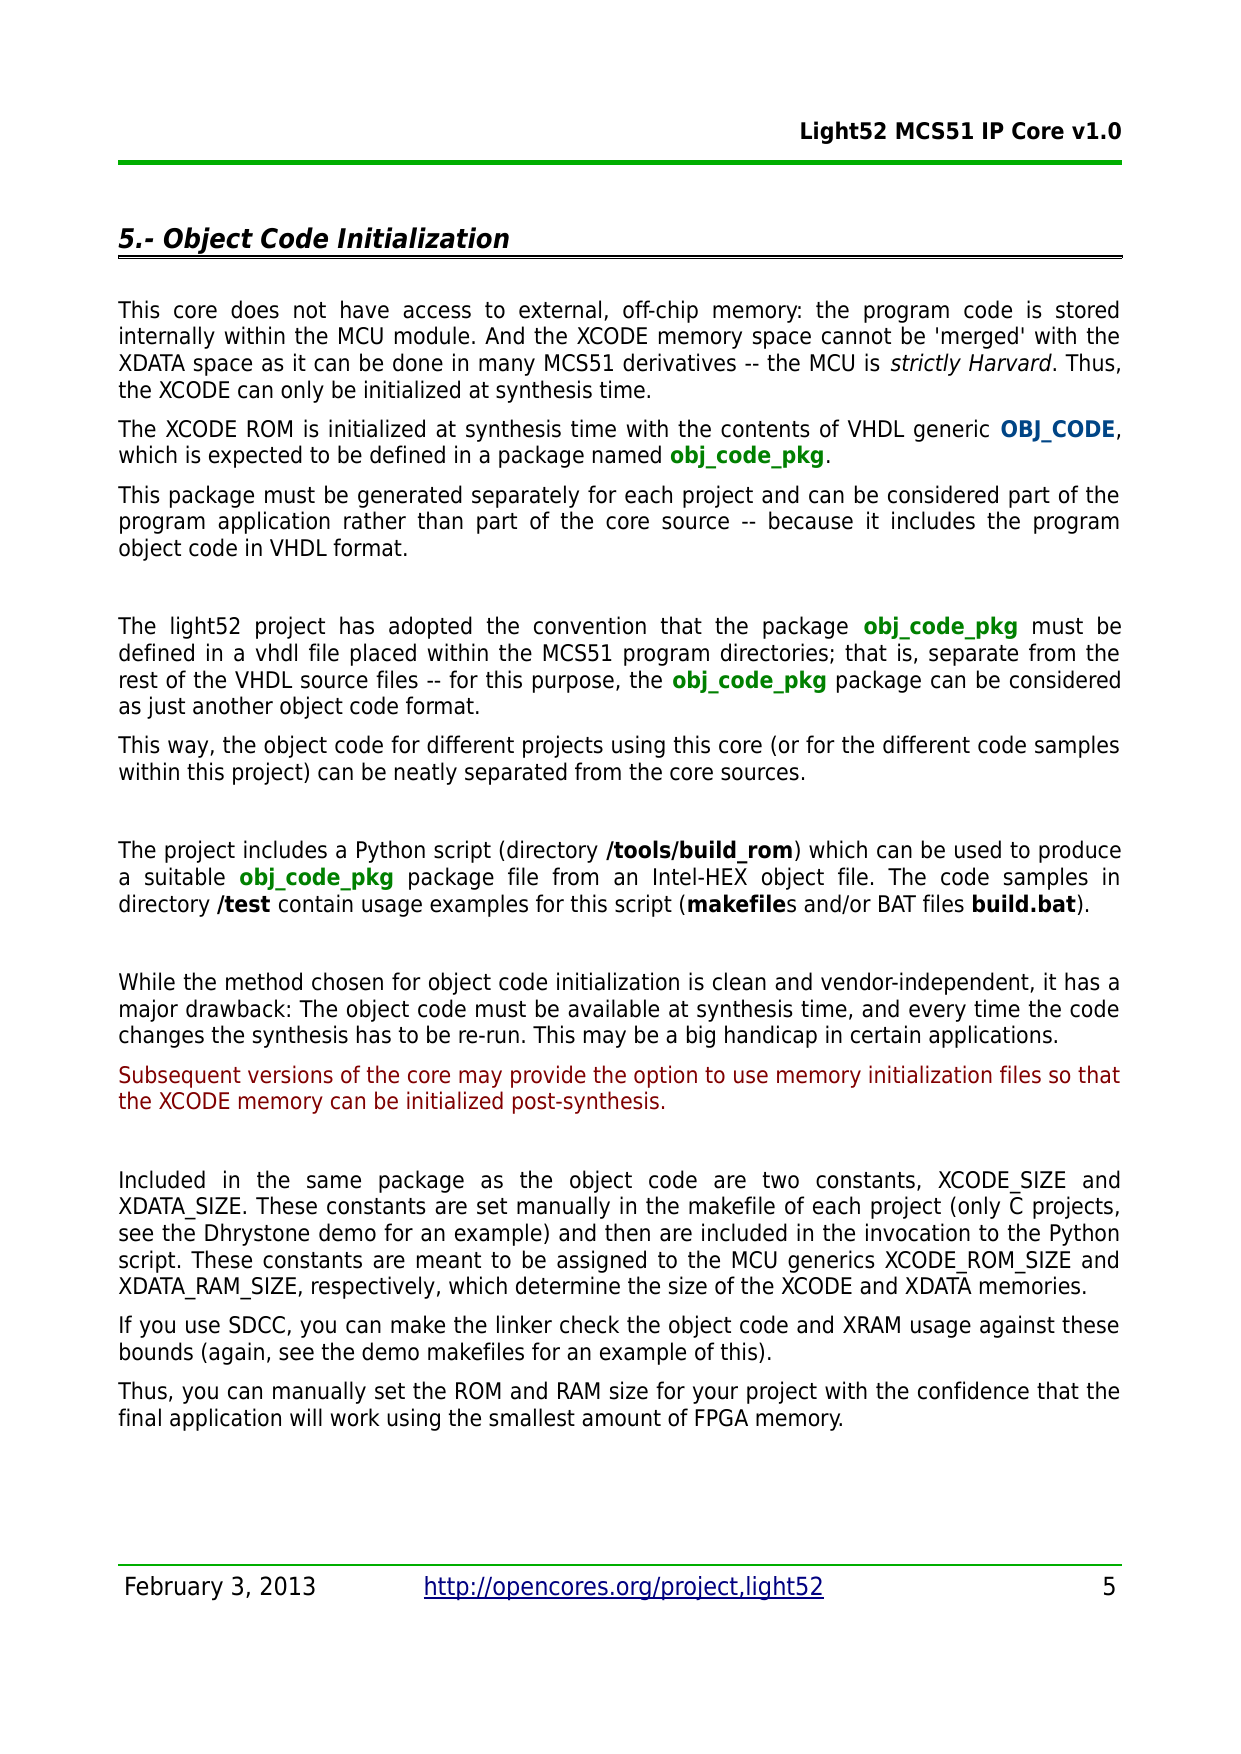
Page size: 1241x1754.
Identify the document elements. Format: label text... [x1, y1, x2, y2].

text This package must be generated separately for each project and can be considered part of the program application rather than part of the core source -- because it includes the program object code in VHDL format. [118, 482, 1122, 562]
subtitle 5.- Object Code Initialization [118, 223, 1122, 254]
text If you use SDCC, you can make the linker check the object code and XRAM usage against these bounds (again, see the demo makefiles for an example of this). [118, 1313, 1122, 1366]
text The light52 project has adopted the convention that the package obj_code_pkg must be defined in a vhdl file placed within the MCS51 program directories; that is, separate from the rest of the VHDL source files -- for this purpose, the obj_code_pkg package can be considered as just another object code format. [118, 613, 1122, 720]
text Thus, you can manually set the ROM and RAM size for your project with the confidence that the final application will work using the smallest amount of FPGA memory. [118, 1378, 1122, 1432]
text The XCODE ROM is initialized at synthesis time with the contents of VHDL generic OBJ_CODE, which is expected to be defined in a package named obj_code_pkg. [118, 416, 1122, 469]
text While the method chosen for object code initialization is clean and vendor-independent, it has a major drawback: The object code must be available at synthesis time, and every time the code changes the synthesis has to be re-run. This may be a big handicap in certain applications. [118, 969, 1122, 1049]
text Included in the same package as the object code are two constants, XCODE_SIZE and XDATA_SIZE. These constants are set manually in the makefile of each project (only C projects, see the Dhrystone demo for an example) and then are included in the invocation to the Python script. These constants are meant to be assigned to the MCU generics XCODE_ROM_SIZE and XDATA_RAM_SIZE, respectively, which determine the size of the XCODE and XDATA memories. [118, 1167, 1122, 1300]
text This way, the object code for different projects using this core (or for the different code samples within this project) can be neatly separated from the core sources. [118, 733, 1122, 786]
text The project includes a Python script (directory /tools/build_rom) which can be used to produce a suitable obj_code_pkg package file from an Intel-HEX object file. The code samples in directory /test contain usage examples for this script (makefiles and/or BAT files build.bat). [118, 838, 1122, 918]
text Subsequent versions of the core may provide the option to use memory initialization files so that the XCODE memory can be initialized post-synthesis. [118, 1062, 1122, 1115]
text This core does not have access to external, off-chip memory: the program code is stored internally within the MCU module. And the XCODE memory space cannot be 'merged' with the XDATA space as it can be done in many MCS51 derivatives -- the MCU is strictly Harvard. Thus, the XCODE can only be initialized at synthesis time. [118, 297, 1122, 403]
